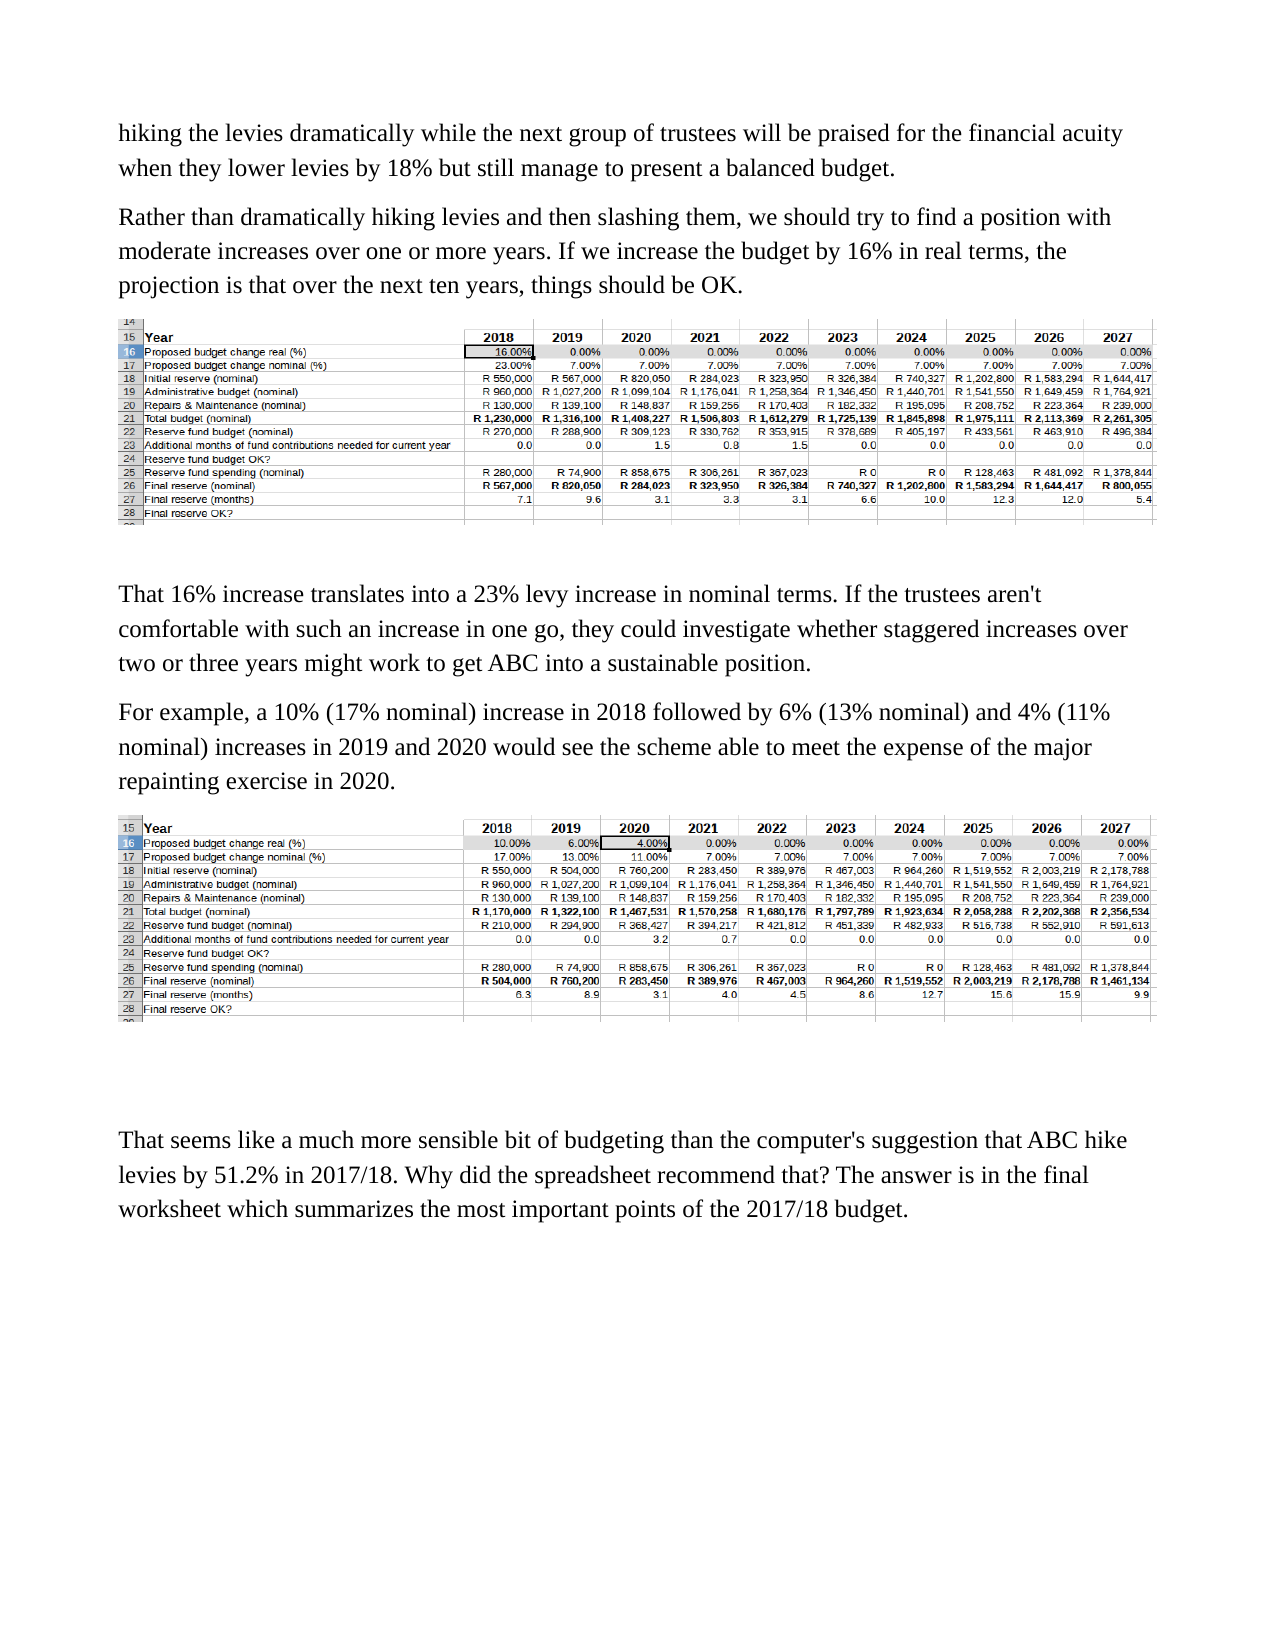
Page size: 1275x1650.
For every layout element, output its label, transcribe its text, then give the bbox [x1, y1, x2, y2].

text Rather than dramatically hiking levies and then slashing them, we should try to find a position with moderate increases over one or more years. If we increase the budget by 16% in real terms, the projection is that over the next ten years, things should be OK. [118, 202, 1157, 299]
text That 16% increase translates into a 23% levy increase in nominal terms. If the trustees aren't comfortable with such an increase in one go, they could investigate whether staggered increases over two or three years might work to get ABC into a sustainable position. [118, 579, 1157, 677]
picture [118, 319, 1157, 525]
picture [118, 815, 1157, 1022]
text For example, a 10% (17% nominal) increase in 2018 followed by 6% (13% nominal) and 4% (11% nominal) increases in 2019 and 2020 would see the scheme able to meet the expense of the major repainting exercise in 2020. [118, 697, 1157, 795]
text hiking the levies dramatically while the next group of trustees will be praised for the financial acuity when they lower levies by 18% but still manage to present a balanced budget. [118, 118, 1157, 181]
text That seems like a much more sensible bit of budgeting than the computer's suggestion that ABC hike levies by 51.2% in 2017/18. Why did the spreadsheet recommend that? The answer is in the final worksheet which summarizes the most important points of the 2017/18 budget. [118, 1125, 1157, 1223]
